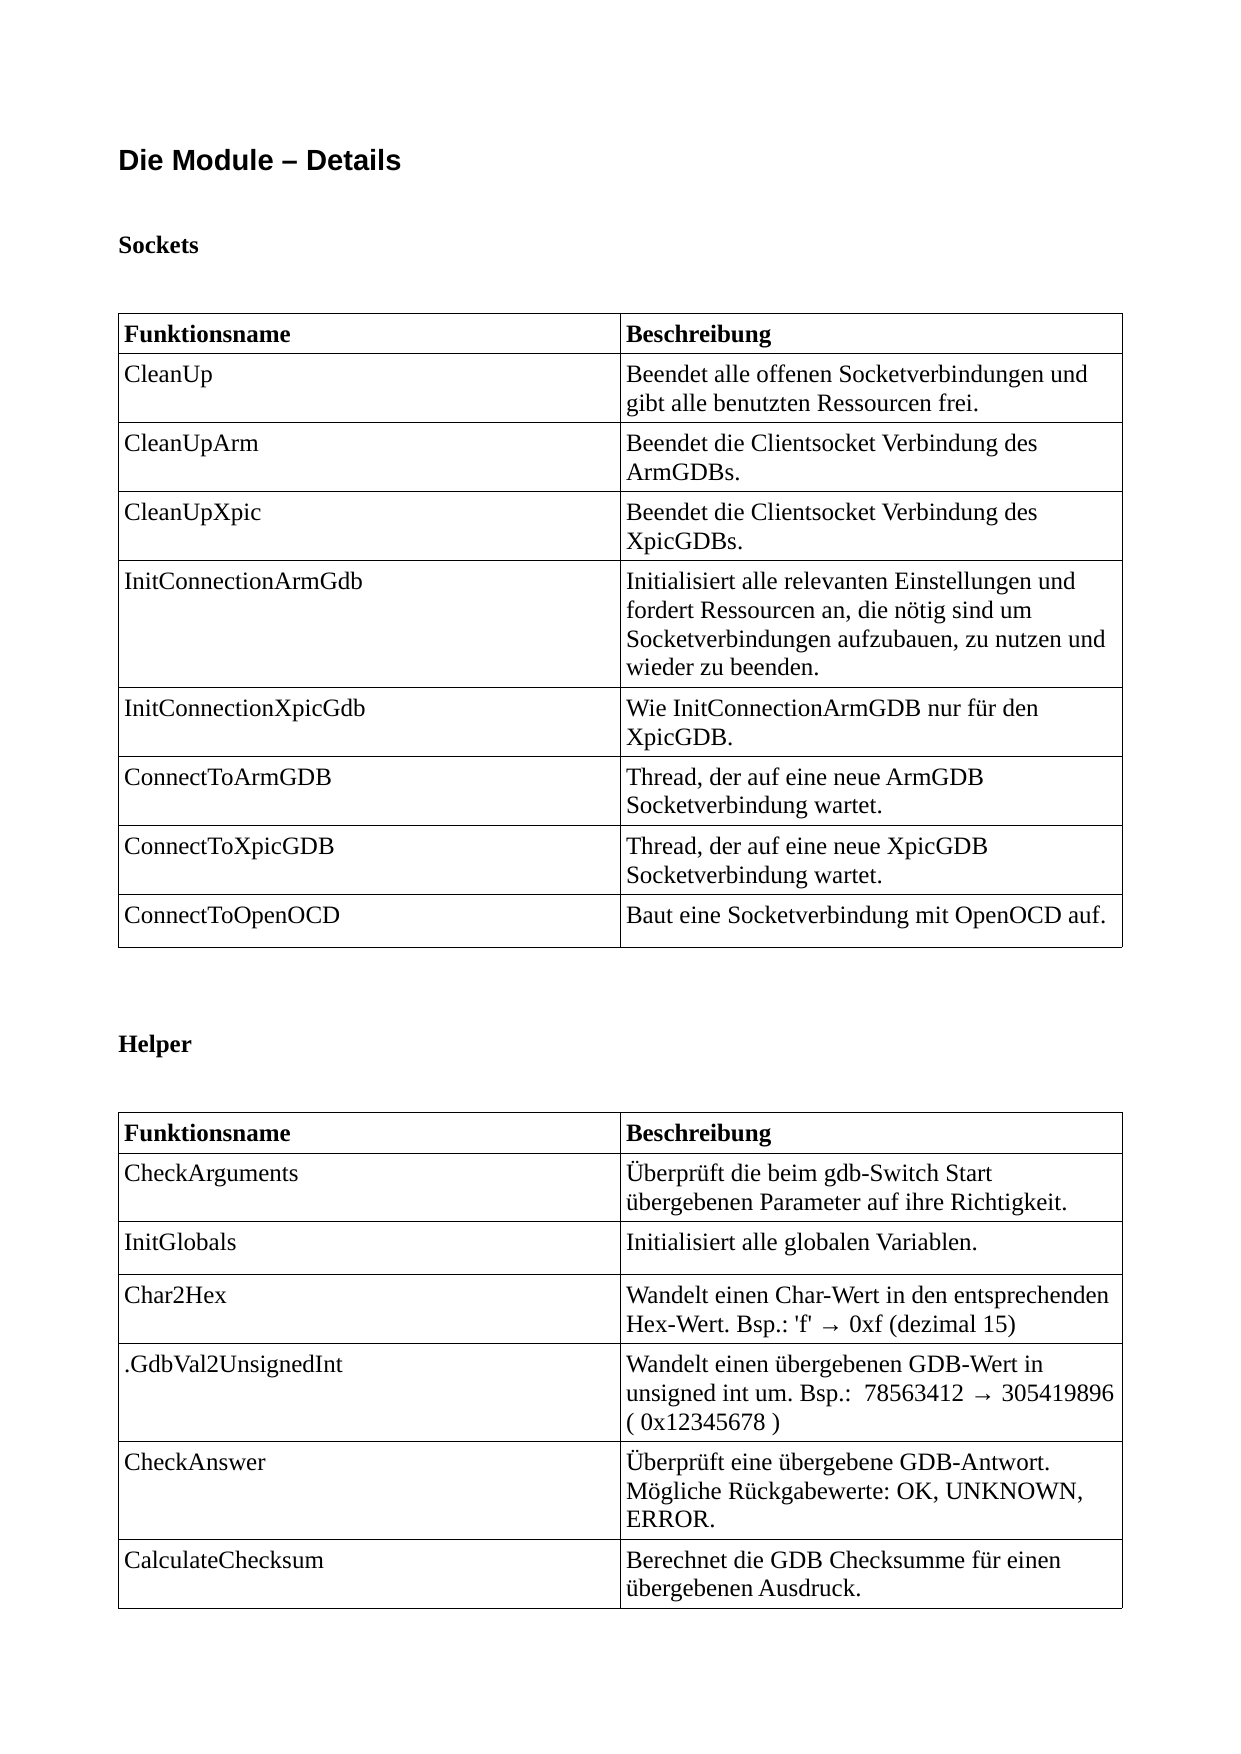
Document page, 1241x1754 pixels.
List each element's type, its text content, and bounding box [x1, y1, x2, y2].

table_cell Berechnet die GDB Checksumme für einen übergebenen Ausdruck. [621, 1540, 1122, 1608]
table_cell Wie InitConnectionArmGDB nur für den XpicGDB. [621, 688, 1122, 756]
table_cell ConnectToXpicGDB [119, 826, 620, 894]
table_cell Wandelt einen übergebenen GDB-Wert in unsigned int um. Bsp.: 78563412 → 305419896 ( 0x12345678 ) [621, 1344, 1122, 1441]
table_header Funktionsname [119, 314, 620, 353]
table_cell Thread, der auf eine neue ArmGDB Socketverbindung wartet. [621, 757, 1122, 825]
table_cell CleanUp [119, 354, 620, 422]
table_cell Überprüft die beim gdb-Switch Start übergebenen Parameter auf ihre Richtigkeit. [621, 1154, 1122, 1221]
table_cell Überprüft eine übergebene GDB-Antwort. Mögliche Rückgabewerte: OK, UNKNOWN, ERROR. [621, 1442, 1122, 1539]
table_cell Beendet alle offenen Socketverbindungen und gibt alle benutzten Ressourcen frei. [621, 354, 1122, 422]
table_cell InitGlobals [119, 1222, 620, 1274]
table_cell Beendet die Clientsocket Verbindung des XpicGDBs. [621, 492, 1122, 560]
table_cell Initialisiert alle globalen Variablen. [621, 1222, 1122, 1274]
table_header Beschreibung [621, 314, 1122, 353]
table_cell CheckAnswer [119, 1442, 620, 1539]
table_cell .GdbVal2UnsignedInt [119, 1344, 620, 1441]
table_cell CleanUpArm [119, 423, 620, 491]
table_cell Char2Hex [119, 1275, 620, 1343]
table_cell CleanUpXpic [119, 492, 620, 560]
table_cell Wandelt einen Char-Wert in den entsprechenden Hex-Wert. Bsp.: 'f' → 0xf (dezimal 15) [621, 1275, 1122, 1343]
subtitle Die Module – Details [118, 143, 1122, 177]
table_cell ConnectToArmGDB [119, 757, 620, 825]
table_header Funktionsname [119, 1113, 620, 1152]
table_cell Beendet die Clientsocket Verbindung des ArmGDBs. [621, 423, 1122, 491]
text Helper [118, 1029, 1122, 1058]
table_cell Thread, der auf eine neue XpicGDB Socketverbindung wartet. [621, 826, 1122, 894]
table_cell Initialisiert alle relevanten Einstellungen und fordert Ressourcen an, die nötig sind um Socketverbindungen aufzubauen, zu nutzen und wieder zu beenden. [621, 561, 1122, 687]
table_header Beschreibung [621, 1113, 1122, 1152]
table_cell Baut eine Socketverbindung mit OpenOCD auf. [621, 895, 1122, 947]
table_cell CheckArguments [119, 1154, 620, 1221]
text Sockets [118, 230, 1122, 259]
table_cell InitConnectionArmGdb [119, 561, 620, 687]
table_cell ConnectToOpenOCD [119, 895, 620, 947]
table_cell CalculateChecksum [119, 1540, 620, 1608]
table_cell InitConnectionXpicGdb [119, 688, 620, 756]
